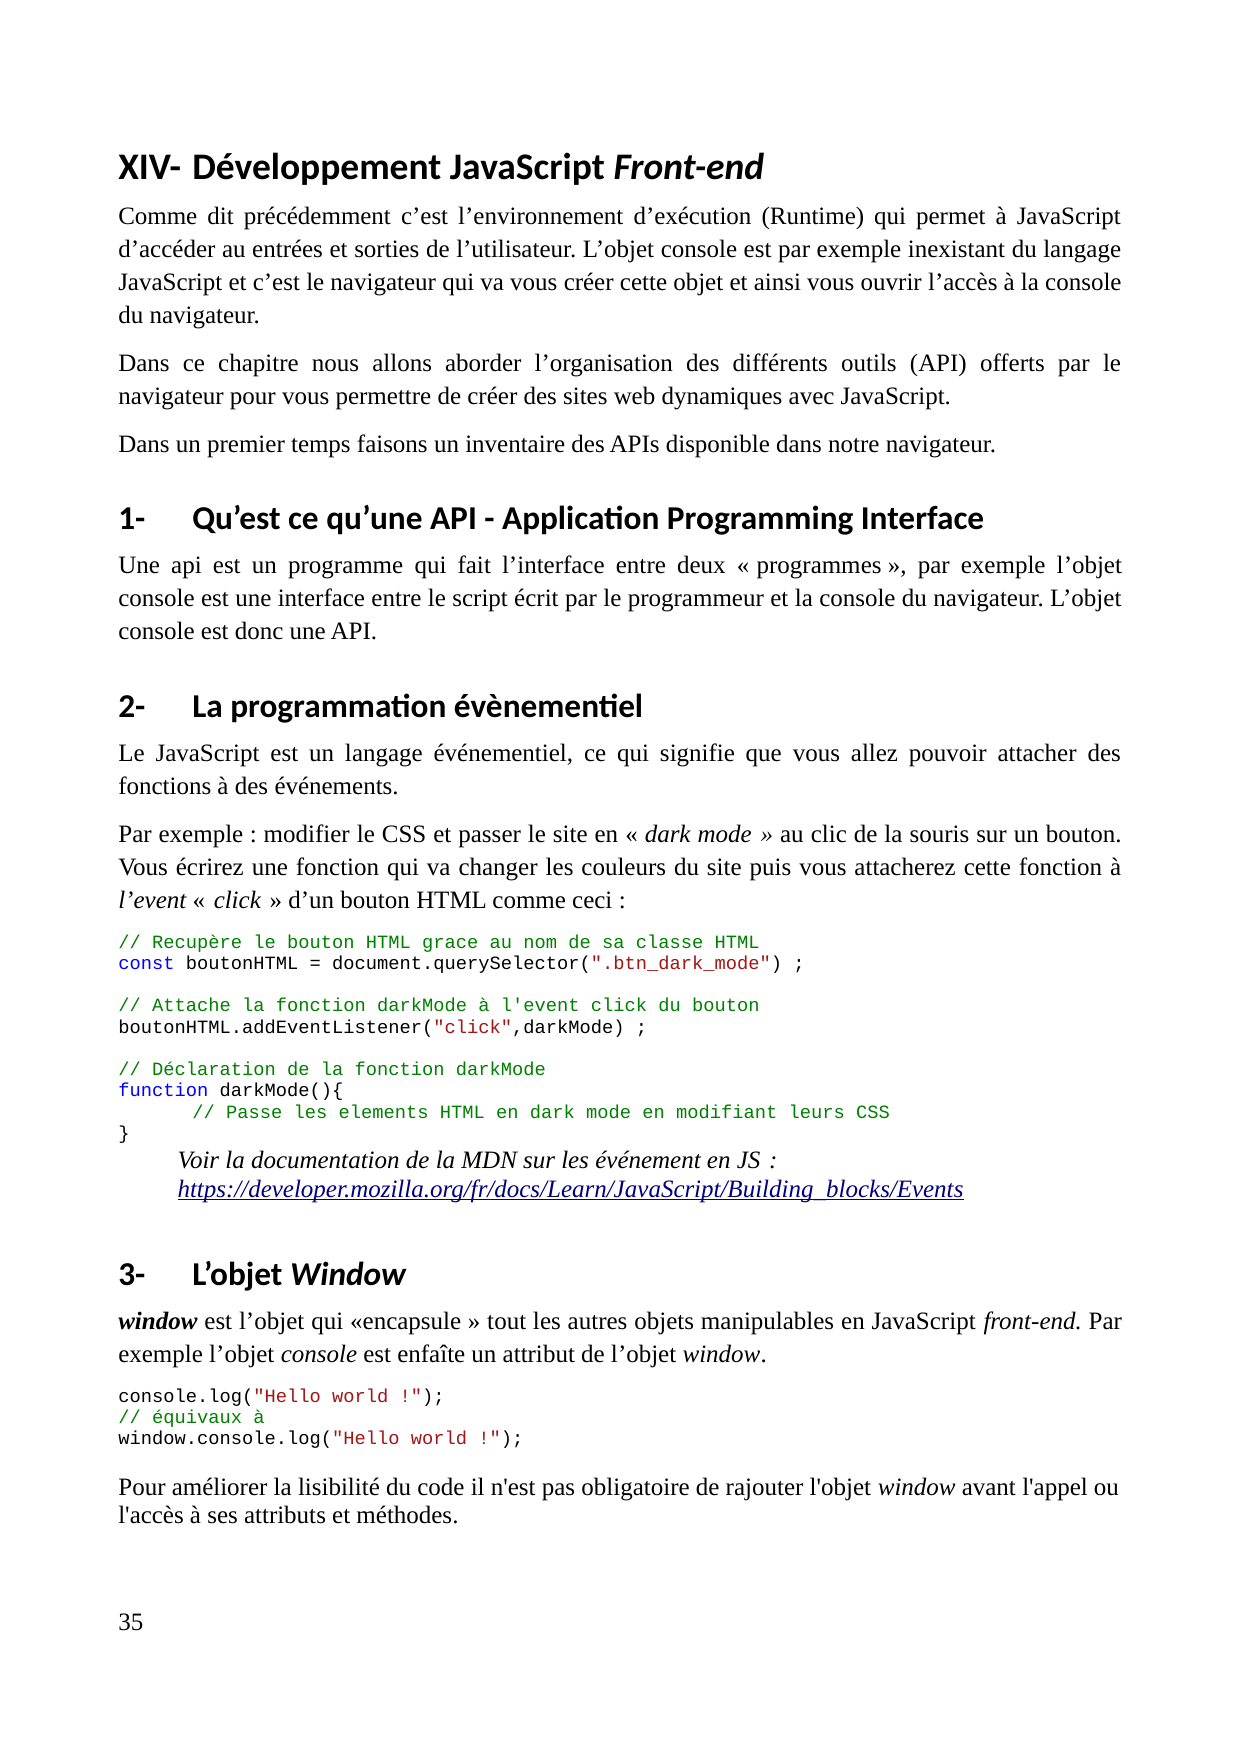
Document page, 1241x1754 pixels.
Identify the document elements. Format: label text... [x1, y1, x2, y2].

text Par exemple : modifier le CSS et passer le site en « dark mode » au clic de la souris sur un bouton. Vous écrirez une fonction qui va changer les couleurs du site puis vous attacherez cette fonction à l’event « click » d’un bouton HTML comme ceci : [118, 819, 1122, 913]
text Dans ce chapitre nous allons aborder l’organisation des différents outils (API) offerts par le navigateur pour vous permettre de créer des sites web dynamiques avec JavaScript. [118, 348, 1122, 410]
text window.console.log("Hello world !"); [118, 1429, 1122, 1450]
subtitle L’objet Window [118, 1253, 1122, 1293]
text // Déclaration de la fonction darkMode [118, 1060, 1122, 1081]
text Voir la documentation de la MDN sur les événement en JS : https://developer.mozilla.org/fr/docs/Learn/JavaScript/Building_blocks/Events [177, 1145, 1063, 1202]
text } [118, 1124, 1122, 1145]
text // équivaux à [118, 1408, 1122, 1429]
text boutonHTML.addEventListener("click",darkMode) ; [118, 1017, 1122, 1039]
subtitle Qu’est ce qu’une API - Application Programming Interface [118, 497, 1122, 538]
text Le JavaScript est un langage événementiel, ce qui signifie que vous allez pouvoir attacher des fonctions à des événements. [118, 738, 1122, 800]
text // Passe les elements HTML en dark mode en modifiant leurs CSS [118, 1102, 1122, 1124]
text Comme dit précédemment c’est l’environnement d’exécution (Runtime) qui permet à JavaScript d’accéder au entrées et sorties de l’utilisateur. L’objet console est par exemple inexistant du langage JavaScript et c’est le navigateur qui va vous créer cette objet et ainsi vous ouvrir l’accès à la console du navigateur. [118, 201, 1122, 329]
text const boutonHTML = document.querySelector(".btn_dark_mode") ; [118, 954, 1122, 975]
text Dans un premier temps faisons un inventaire des APIs disponible dans notre navigateur. [118, 429, 1122, 457]
text // Attache la fonction darkMode à l'event click du bouton [118, 996, 1122, 1017]
subtitle Développement JavaScript Front-end [118, 143, 1122, 189]
text // Recupère le bouton HTML grace au nom de sa classe HTML [118, 932, 1122, 954]
text console.log("Hello world !"); [118, 1387, 1122, 1408]
text window est l’objet qui «encapsule » tout les autres objets manipulables en JavaScript front-end. Par exemple l’objet console est enfaîte un attribut de l’objet window. [118, 1306, 1122, 1368]
text function darkMode(){ [118, 1081, 1122, 1102]
subtitle La programmation évènementiel [118, 685, 1122, 726]
text Pour améliorer la lisibilité du code il n'est pas obligatoire de rajouter l'objet window avant l'appel ou l'accès à ses attributs et méthodes. [118, 1472, 1122, 1529]
text Une api est un programme qui fait l’interface entre deux « programmes », par exemple l’objet console est une interface entre le script écrit par le programmeur et la console du navigateur. L’objet console est donc une API. [118, 550, 1122, 645]
